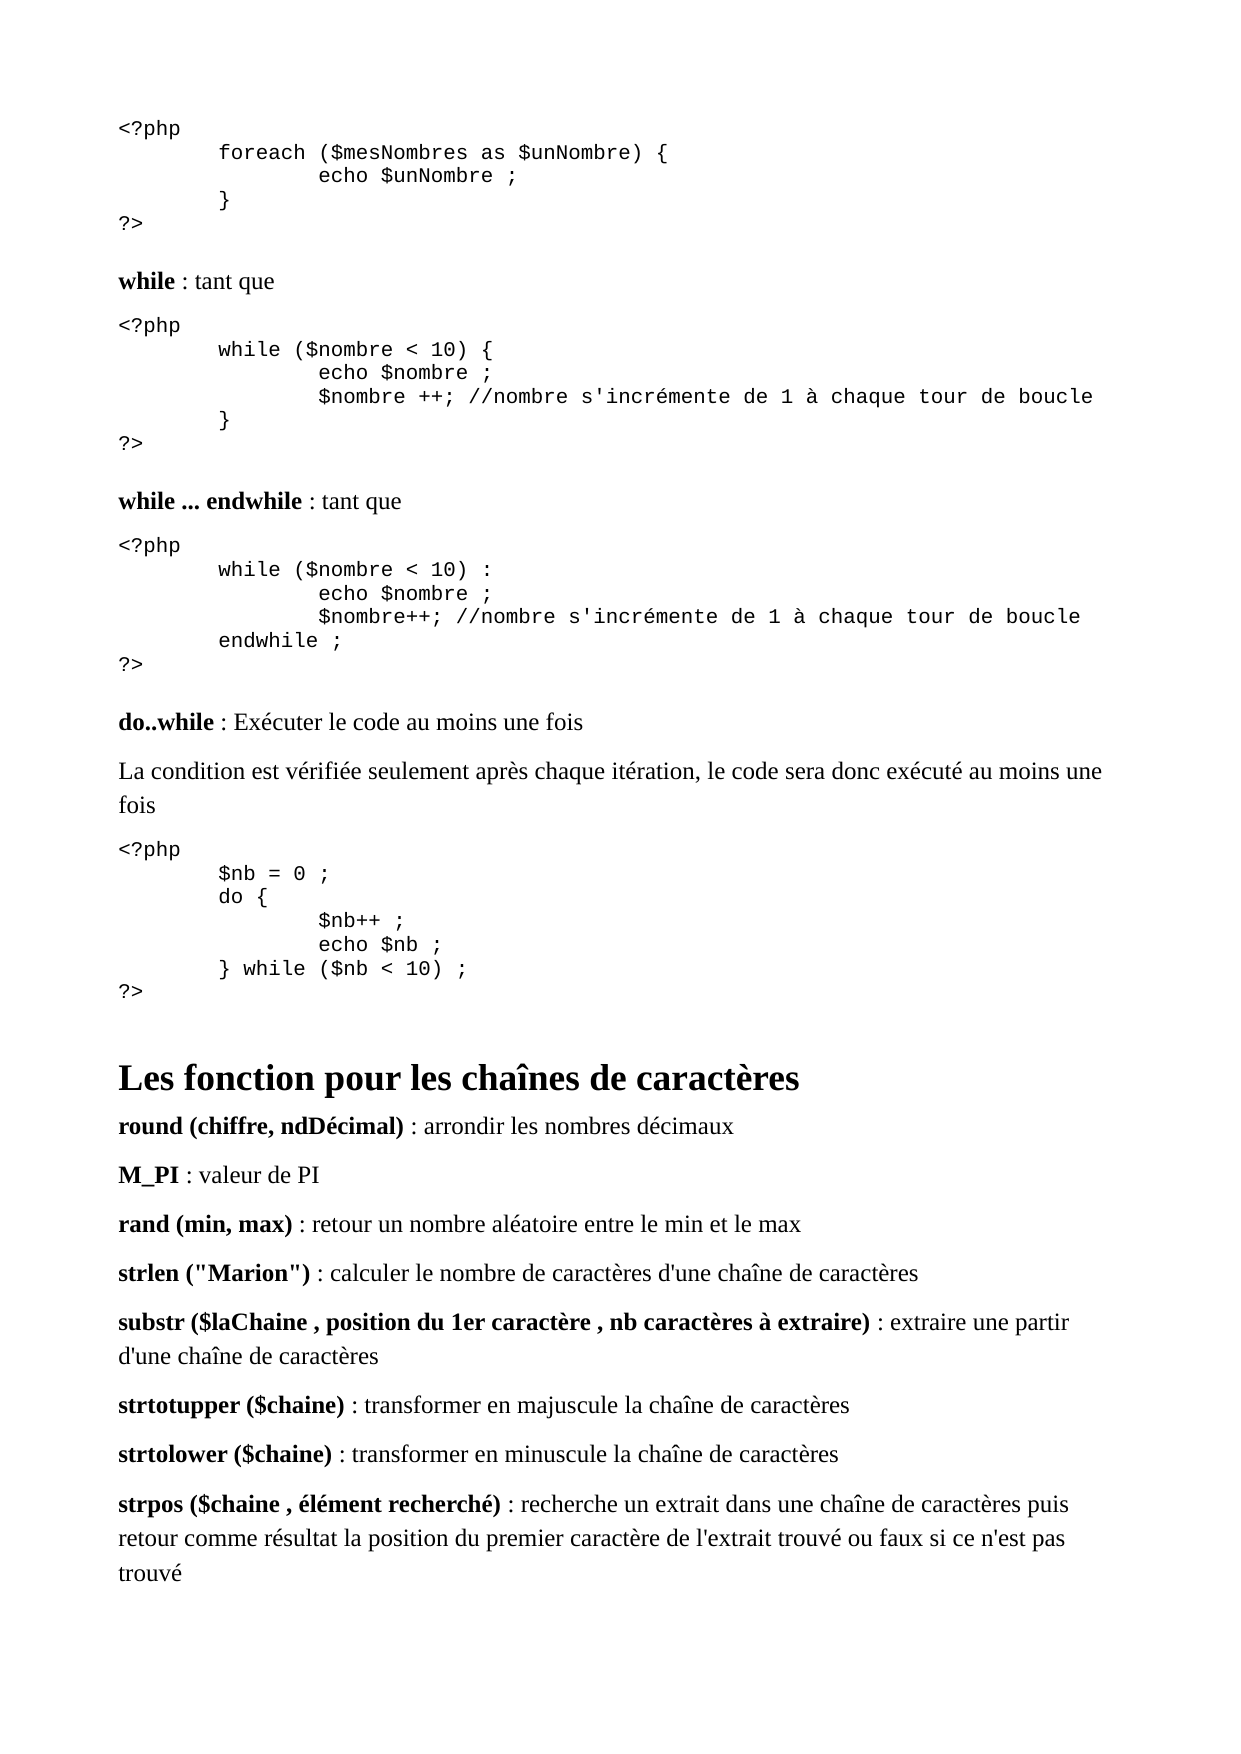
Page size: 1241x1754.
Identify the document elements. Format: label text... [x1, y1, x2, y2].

text substr ($laChaine , position du 1er caractère , nb caractères à extraire) : extraire une partir d'une chaîne de caractères [118, 1307, 1122, 1370]
text $nb = 0 ; [118, 863, 1122, 887]
text strlen ("Marion") : calculer le nombre de caractères d'une chaîne de caractères [118, 1258, 1122, 1287]
text ?> [118, 213, 1122, 236]
text foreach ($mesNombres as $unNombre) { [118, 142, 1122, 165]
text echo $nombre ; [118, 362, 1122, 386]
text $nb++ ; [118, 910, 1122, 934]
text echo $unNombre ; [118, 165, 1122, 189]
text strpos ($chaine , élément recherché) : recherche un extrait dans une chaîne de caractères puis retour comme résultat la position du premier caractère de l'extrait trouvé ou faux si ce n'est pas trouvé [118, 1489, 1122, 1586]
text do..while : Exécuter le code au moins une fois [118, 707, 1122, 735]
text strtotupper ($chaine) : transformer en majuscule la chaîne de caractères [118, 1391, 1122, 1419]
text M_PI : valeur de PI [118, 1160, 1122, 1188]
text do { [118, 887, 1122, 910]
text } while ($nb < 10) ; [118, 957, 1122, 981]
text while ($nombre < 10) : [118, 559, 1122, 583]
text round (chiffre, ndDécimal) : arrondir les nombres décimaux [118, 1111, 1122, 1139]
text <?php [118, 315, 1122, 338]
text while : tant que [118, 266, 1122, 294]
text <?php [118, 839, 1122, 863]
text rand (min, max) : retour un nombre aléatoire entre le min et le max [118, 1209, 1122, 1238]
text } [118, 409, 1122, 433]
text ?> [118, 433, 1122, 457]
text La condition est vérifiée seulement après chaque itération, le code sera donc exécuté au moins une fois [118, 756, 1122, 819]
text <?php [118, 118, 1122, 142]
text <?php [118, 535, 1122, 559]
text echo $nb ; [118, 934, 1122, 957]
text strtolower ($chaine) : transformer en minuscule la chaîne de caractères [118, 1439, 1122, 1468]
text while ($nombre < 10) { [118, 338, 1122, 362]
text while ... endwhile : tant que [118, 486, 1122, 515]
subtitle Les fonction pour les chaînes de caractères [118, 1055, 1122, 1098]
text ?> [118, 653, 1122, 677]
text $nombre ++; //nombre s'incrémente de 1 à chaque tour de boucle [118, 386, 1122, 409]
text endwhile ; [118, 630, 1122, 653]
text } [118, 189, 1122, 213]
text $nombre++; //nombre s'incrémente de 1 à chaque tour de boucle [118, 606, 1122, 630]
text echo $nombre ; [118, 583, 1122, 606]
text ?> [118, 981, 1122, 1005]
